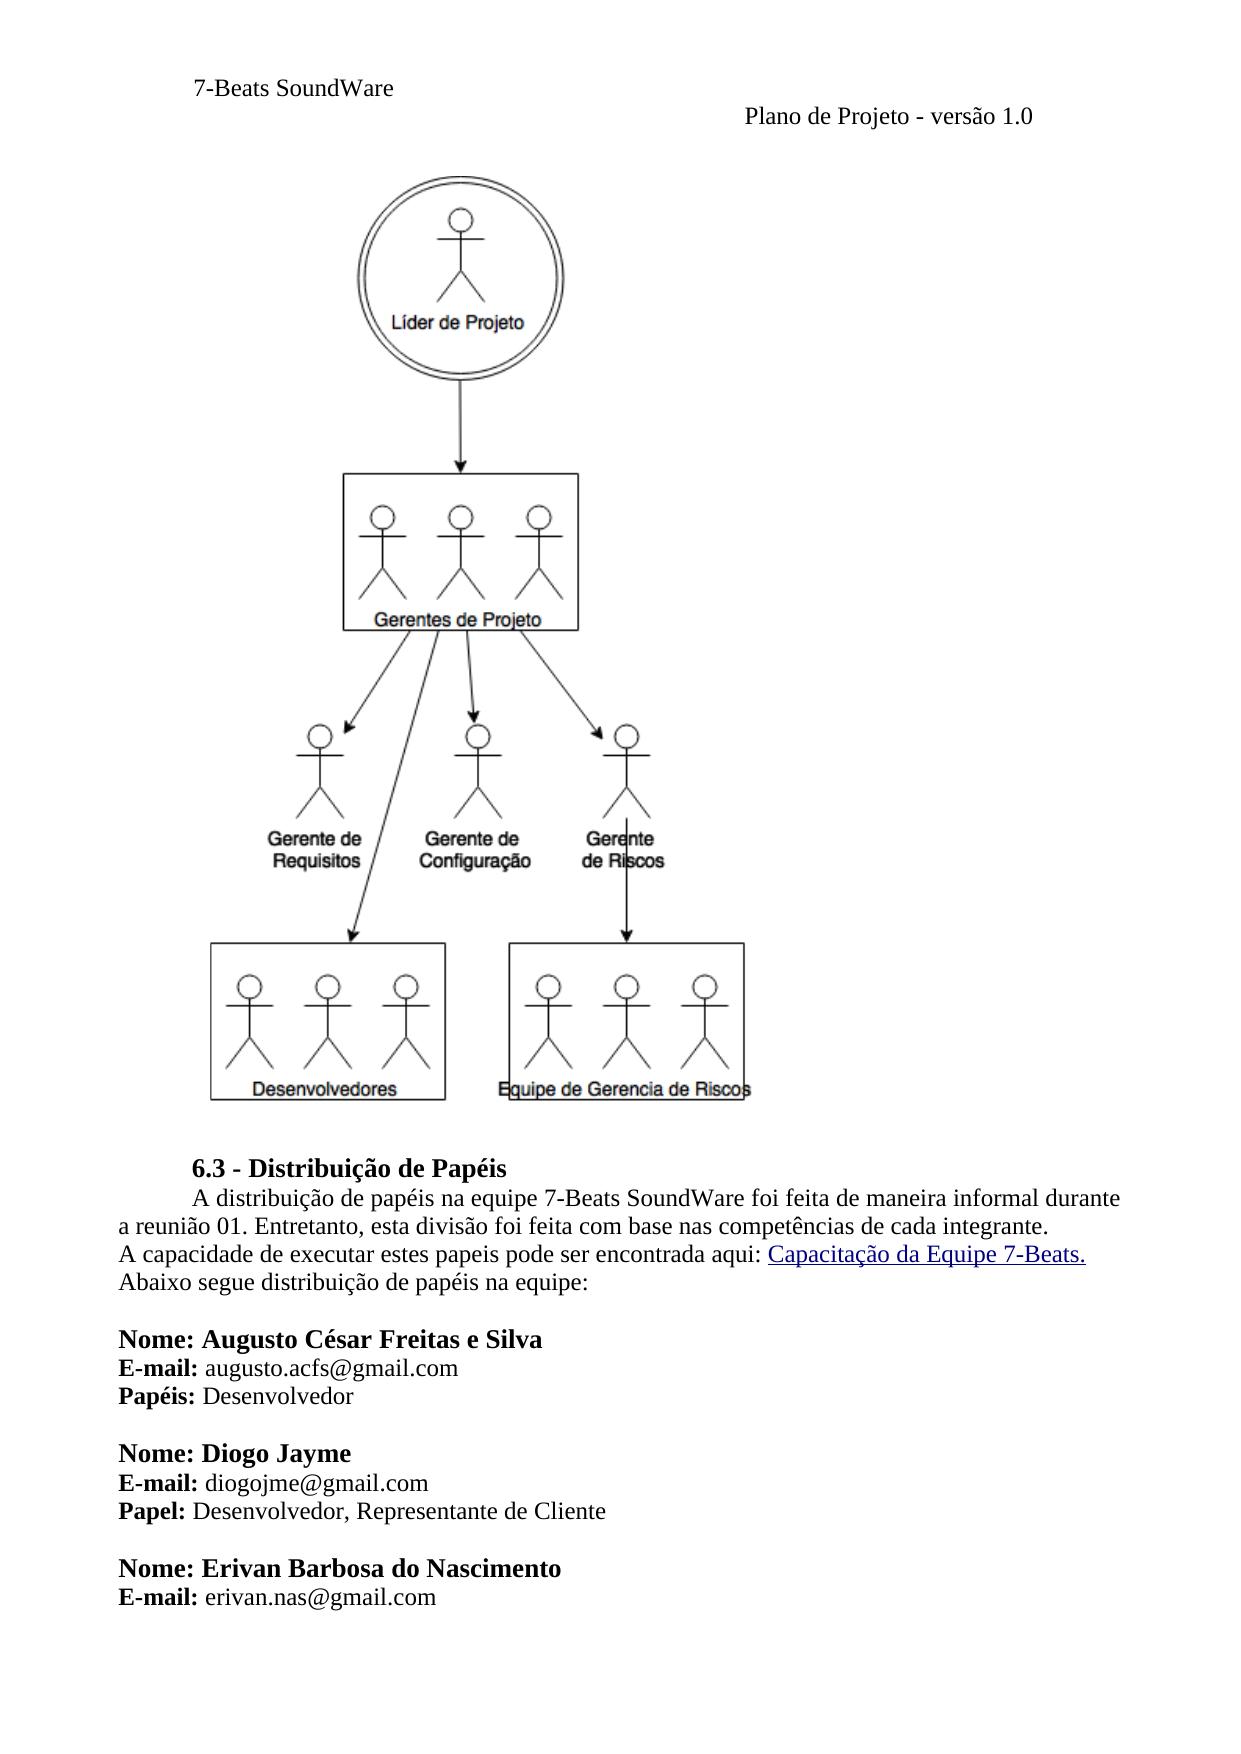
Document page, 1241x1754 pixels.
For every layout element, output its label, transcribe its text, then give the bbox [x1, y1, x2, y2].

text E-mail: diogojme@gmail.com [118, 1469, 1122, 1497]
text A capacidade de executar estes papeis pode ser encontrada aqui: Capacitação da Equipe 7-Beats. [118, 1240, 1122, 1267]
text Papéis: Desenvolvedor [118, 1382, 1122, 1410]
subtitle 6.3 - Distribuição de Papéis [118, 1154, 1122, 1184]
text A distribuição de papéis na equipe 7-Beats SoundWare foi feita de maneira informal durante a reunião 01. Entretanto, esta divisão foi feita com base nas competências de cada integrante. [118, 1184, 1122, 1239]
picture [210, 176, 756, 1107]
text Abaixo segue distribuição de papéis na equipe: [118, 1268, 1122, 1296]
subtitle Nome: Augusto César Freitas e Silva [118, 1324, 1122, 1354]
subtitle Nome: Diogo Jayme [118, 1439, 1122, 1469]
text E-mail: augusto.acfs@gmail.com [118, 1354, 1122, 1382]
subtitle Nome: Erivan Barbosa do Nascimento [118, 1553, 1122, 1583]
text Papel: Desenvolvedor, Representante de Cliente [118, 1497, 1122, 1525]
text E-mail: erivan.nas@gmail.com [118, 1583, 1122, 1611]
